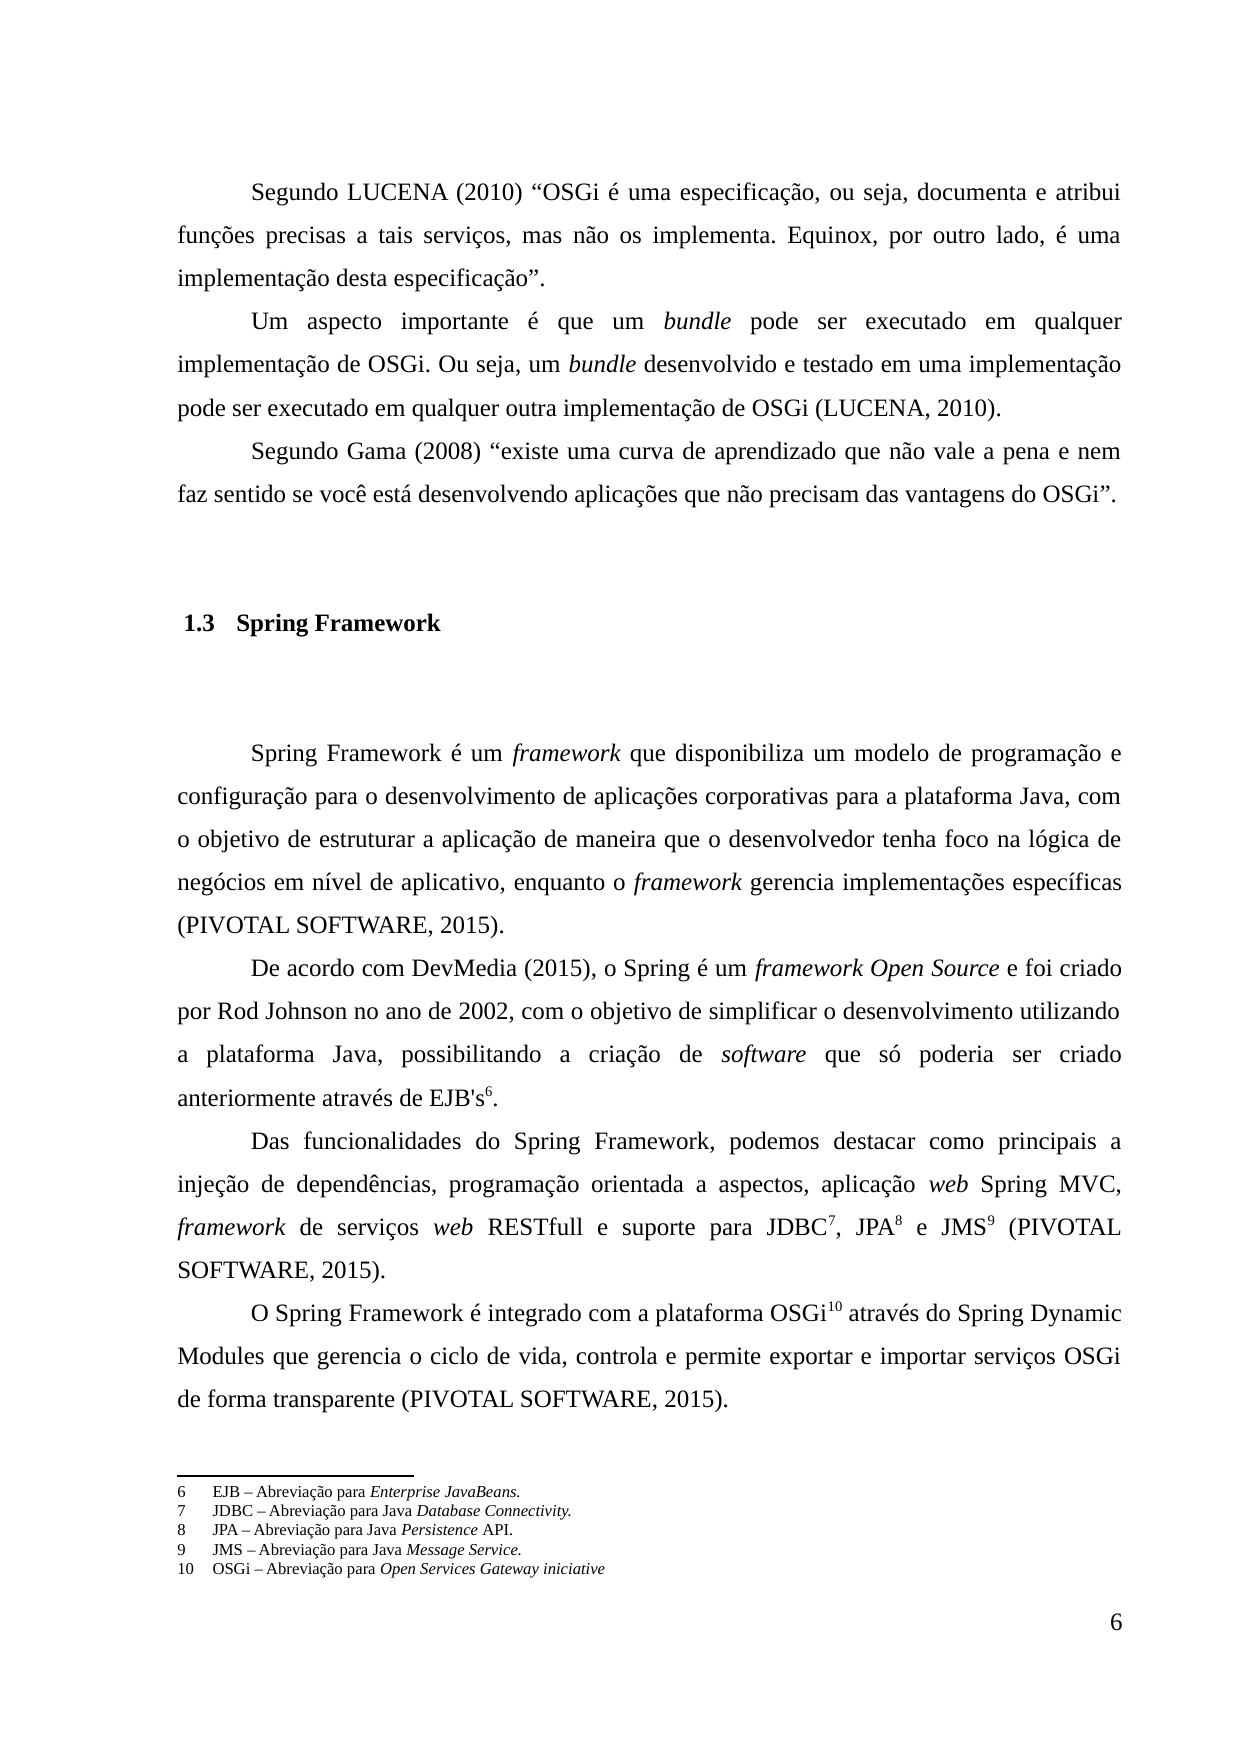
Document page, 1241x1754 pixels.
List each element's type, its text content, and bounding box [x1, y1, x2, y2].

text Um aspecto importante é que um bundle pode ser executado em qualquer implementação de OSGi. Ou seja, um bundle desenvolvido e testado em uma implementação pode ser executado em qualquer outra implementação de OSGi (LUCENA, 2010). [177, 306, 1122, 421]
subtitle Spring Framework [177, 608, 1122, 637]
text JMS – Abreviação para Java Message Service. [177, 1539, 1122, 1558]
text De acordo com DevMedia (2015), o Spring é um framework Open Source e foi criado por Rod Johnson no ano de 2002, com o objetivo de simplificar o desenvolvimento utilizando a plataforma Java, possibilitando a criação de software que só poderia ser criado anteriormente através de EJB's. [177, 953, 1122, 1111]
text Spring Framework é um framework que disponibiliza um modelo de programação e configuração para o desenvolvimento de aplicações corporativas para a plataforma Java, com o objetivo de estruturar a aplicação de maneira que o desenvolvedor tenha foco na lógica de negócios em nível de aplicativo, enquanto o framework gerencia implementações específicas (PIVOTAL SOFTWARE, 2015). [177, 738, 1122, 939]
text OSGi – Abreviação para Open Services Gateway iniciative [177, 1558, 1122, 1578]
text Segundo LUCENA (2010) “OSGi é uma especificação, ou seja, documenta e atribui funções precisas a tais serviços, mas não os implementa. Equinox, por outro lado, é uma implementação desta especificação”. [177, 177, 1122, 292]
text JPA – Abreviação para Java Persistence API. [177, 1520, 1122, 1539]
text Segundo Gama (2008) “existe uma curva de aprendizado que não vale a pena e nem faz sentido se você está desenvolvendo aplicações que não precisam das vantagens do OSGi”. [177, 436, 1122, 508]
text JDBC – Abreviação para Java Database Connectivity. [177, 1501, 1122, 1520]
text Das funcionalidades do Spring Framework, podemos destacar como principais a injeção de dependências, programação orientada a aspectos, aplicação web Spring MVC, framework de serviços web RESTfull e suporte para JDBC, JPA e JMS (PIVOTAL SOFTWARE, 2015). [177, 1126, 1122, 1284]
text EJB – Abreviação para Enterprise JavaBeans. [177, 1482, 1122, 1501]
text O Spring Framework é integrado com a plataforma OSGi através do Spring Dynamic Modules que gerencia o ciclo de vida, controla e permite exportar e importar serviços OSGi de forma transparente (PIVOTAL SOFTWARE, 2015). [177, 1298, 1122, 1413]
